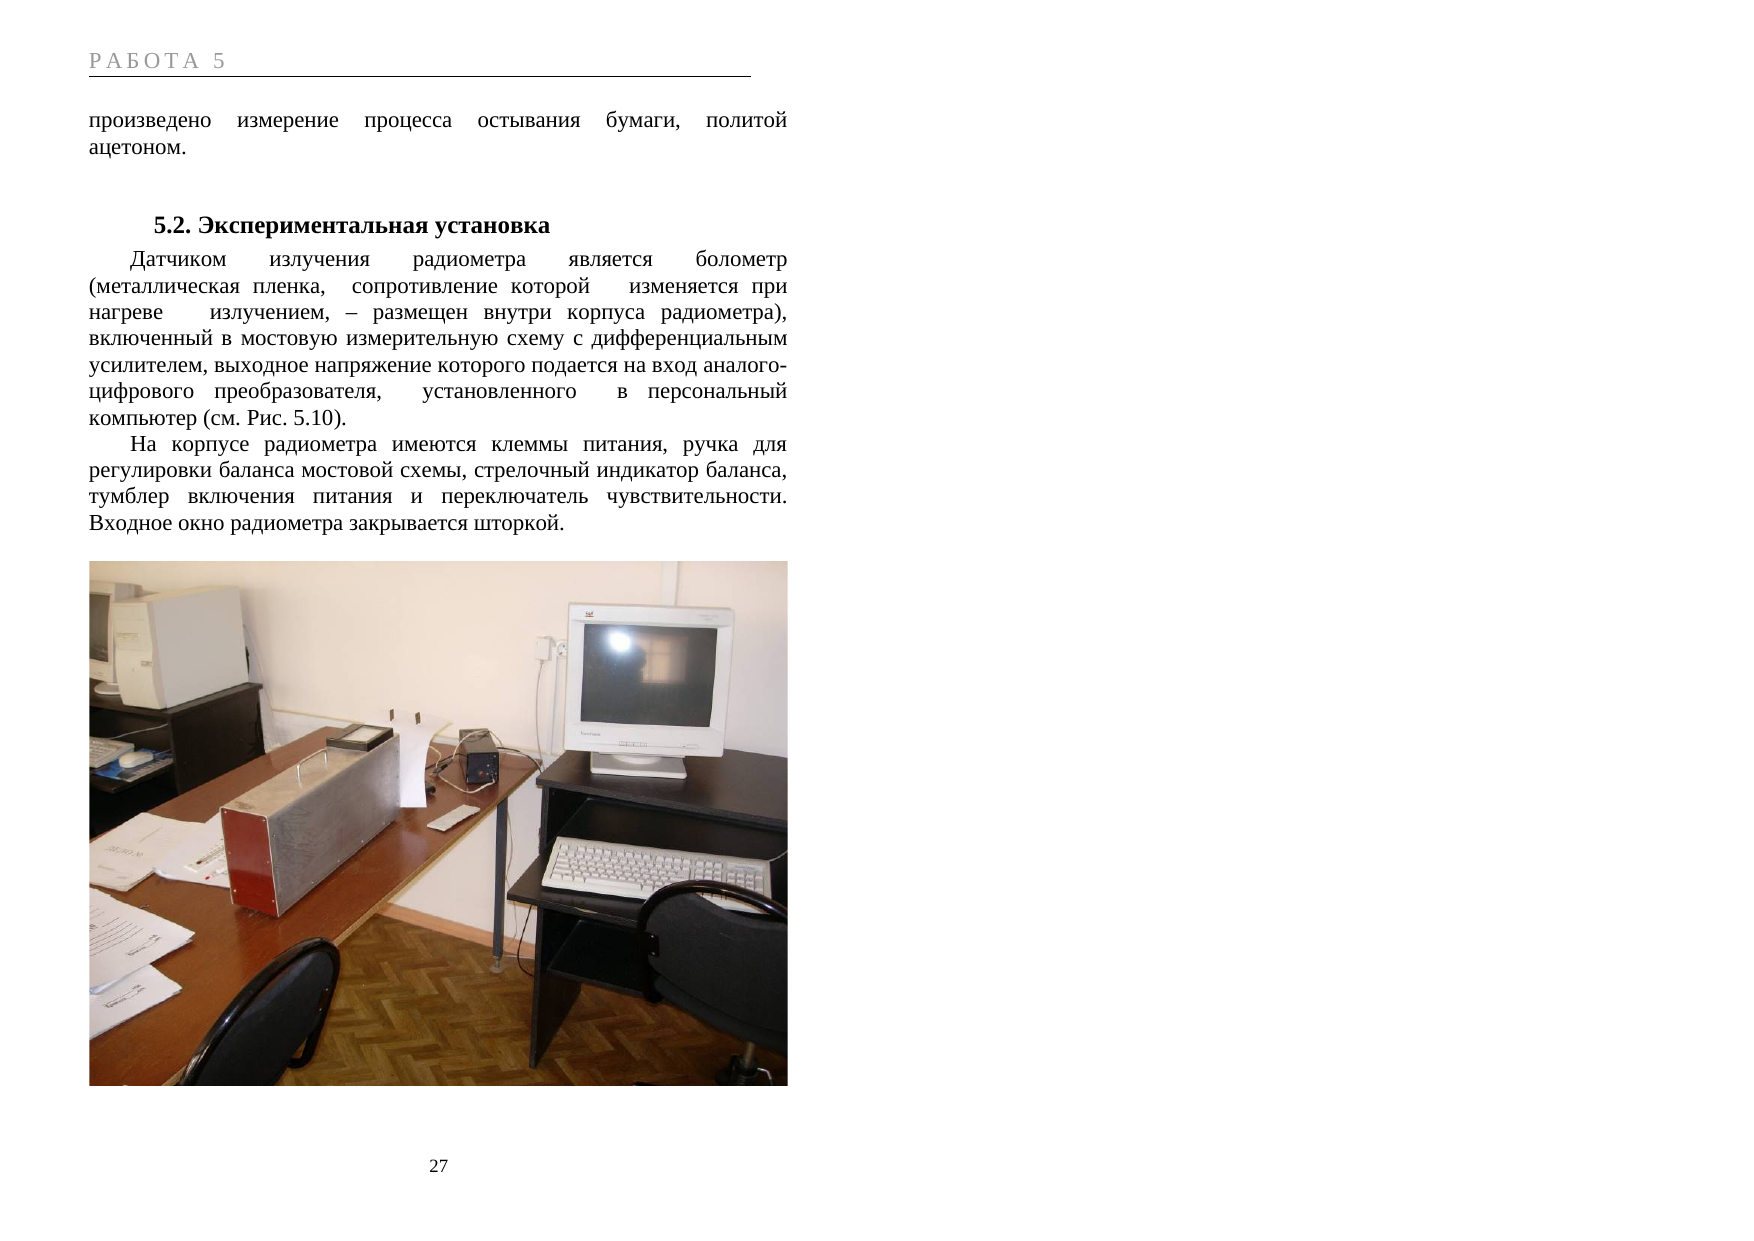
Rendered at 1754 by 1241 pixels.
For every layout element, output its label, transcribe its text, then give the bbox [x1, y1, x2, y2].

text Датчиком излучения радиометра является болометр (металлическая пленка, сопротивление которой изменяется при нагреве излучением, – размещен внутри корпуса радиометра), включенный в мостовую измерительную схему с дифференциальным усилителем, выходное напряжение которого подается на вход аналого-цифрового преобразователя, установленного в персональный компьютер (см. Рис. 5 .10). [89, 245, 788, 430]
picture [89, 561, 788, 1086]
subtitle Экспериментальная установка [100, 210, 788, 239]
text На корпусе радиометра имеются клеммы питания, ручка для регулировки баланса мостовой схемы, стрелочный индикатор баланса, тумблер включения питания и переключатель чувствительности. Входное окно радиометра закрывается шторкой. [89, 430, 788, 535]
text произведено измерение процесса остывания бумаги, политой ацетоном. [89, 106, 788, 159]
